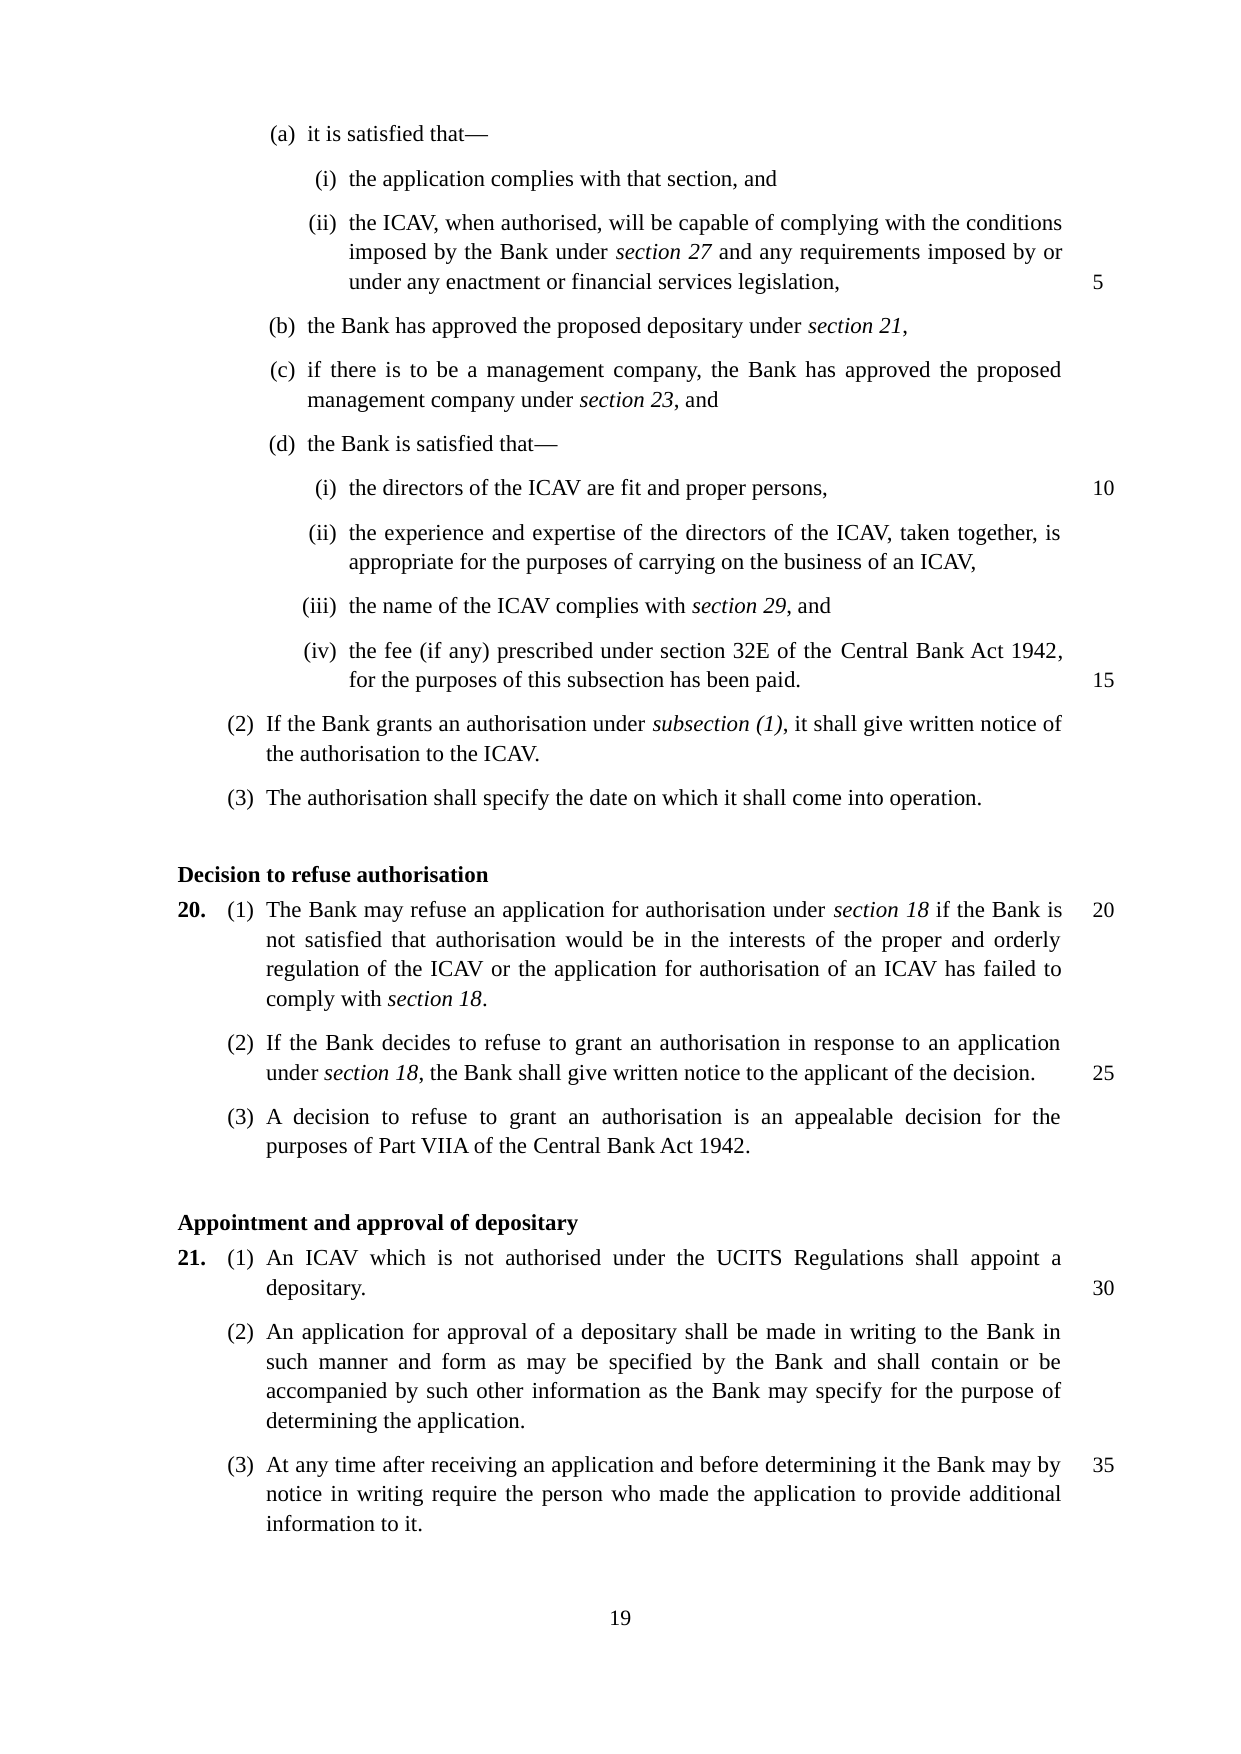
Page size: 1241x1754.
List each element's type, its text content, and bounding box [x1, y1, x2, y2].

text (i) the application complies with that section, and [177, 162, 1063, 192]
text (c) if there is to be a management company, the Bank has approved the proposed management company under section 23, and [177, 354, 1063, 413]
text (3) A decision to refuse to grant an authorisation is an appealable decision for the purposes of Part VIIA of the Central Bank Act 1942. [177, 1101, 1063, 1159]
text Appointment and approval of depositary [177, 1207, 1063, 1236]
text Decision to refuse authorisation [177, 859, 1063, 888]
text (d) the Bank is satisfied that⁠— [177, 428, 1063, 457]
text 21. (1) An ICAV which is not authorised under the UCITS Regulations shall appoint a depositary. [177, 1242, 1063, 1301]
text (iv) the fee (if any) prescribed under section 32E of the Central Bank Act 1942, for the purposes of this subsection has been paid. [177, 634, 1063, 693]
text (ii) the experience and expertise of the directors of the ICAV, taken together, is appropriate for the purposes of carrying on the business of an ICAV, [177, 516, 1063, 575]
text (2) If the Bank grants an authorisation under subsection (1), it shall give written notice of the authorisation to the ICAV. [177, 708, 1063, 767]
text 20. (1) The Bank may refuse an application for authorisation under section 18 if the Bank is not satisfied that authorisation would be in the interests of the proper and orderly regulation of the ICAV or the application for authorisation of an ICAV has failed to comply with section 18. [177, 894, 1063, 1012]
text (a) it is satisfied that⁠— [177, 118, 1063, 148]
text (3) At any time after receiving an application and before determining it the Bank may by notice in writing require the person who made the application to provide additional information to it. [177, 1449, 1063, 1537]
text (2) If the Bank decides to refuse to grant an authorisation in response to an application under section 18, the Bank shall give written notice to the applicant of the decision. [177, 1027, 1063, 1086]
text (i) the directors of the ICAV are fit and proper persons, [177, 472, 1063, 502]
text (iii) the name of the ICAV complies with section 29, and [177, 590, 1063, 620]
text (3) The authorisation shall specify the date on which it shall come into operation. [177, 782, 1063, 811]
text (ii) the ICAV, when authorised, will be capable of complying with the conditions imposed by the Bank under section 27 and any requirements imposed by or under any enactment or financial services legislation, [177, 207, 1063, 295]
text (b) the Bank has approved the proposed depositary under section 21, [177, 310, 1063, 339]
text (2) An application for approval of a depositary shall be made in writing to the Bank in such manner and form as may be specified by the Bank and shall contain or be accompanied by such other information as the Bank may specify for the purpose of determining the application. [177, 1316, 1063, 1434]
